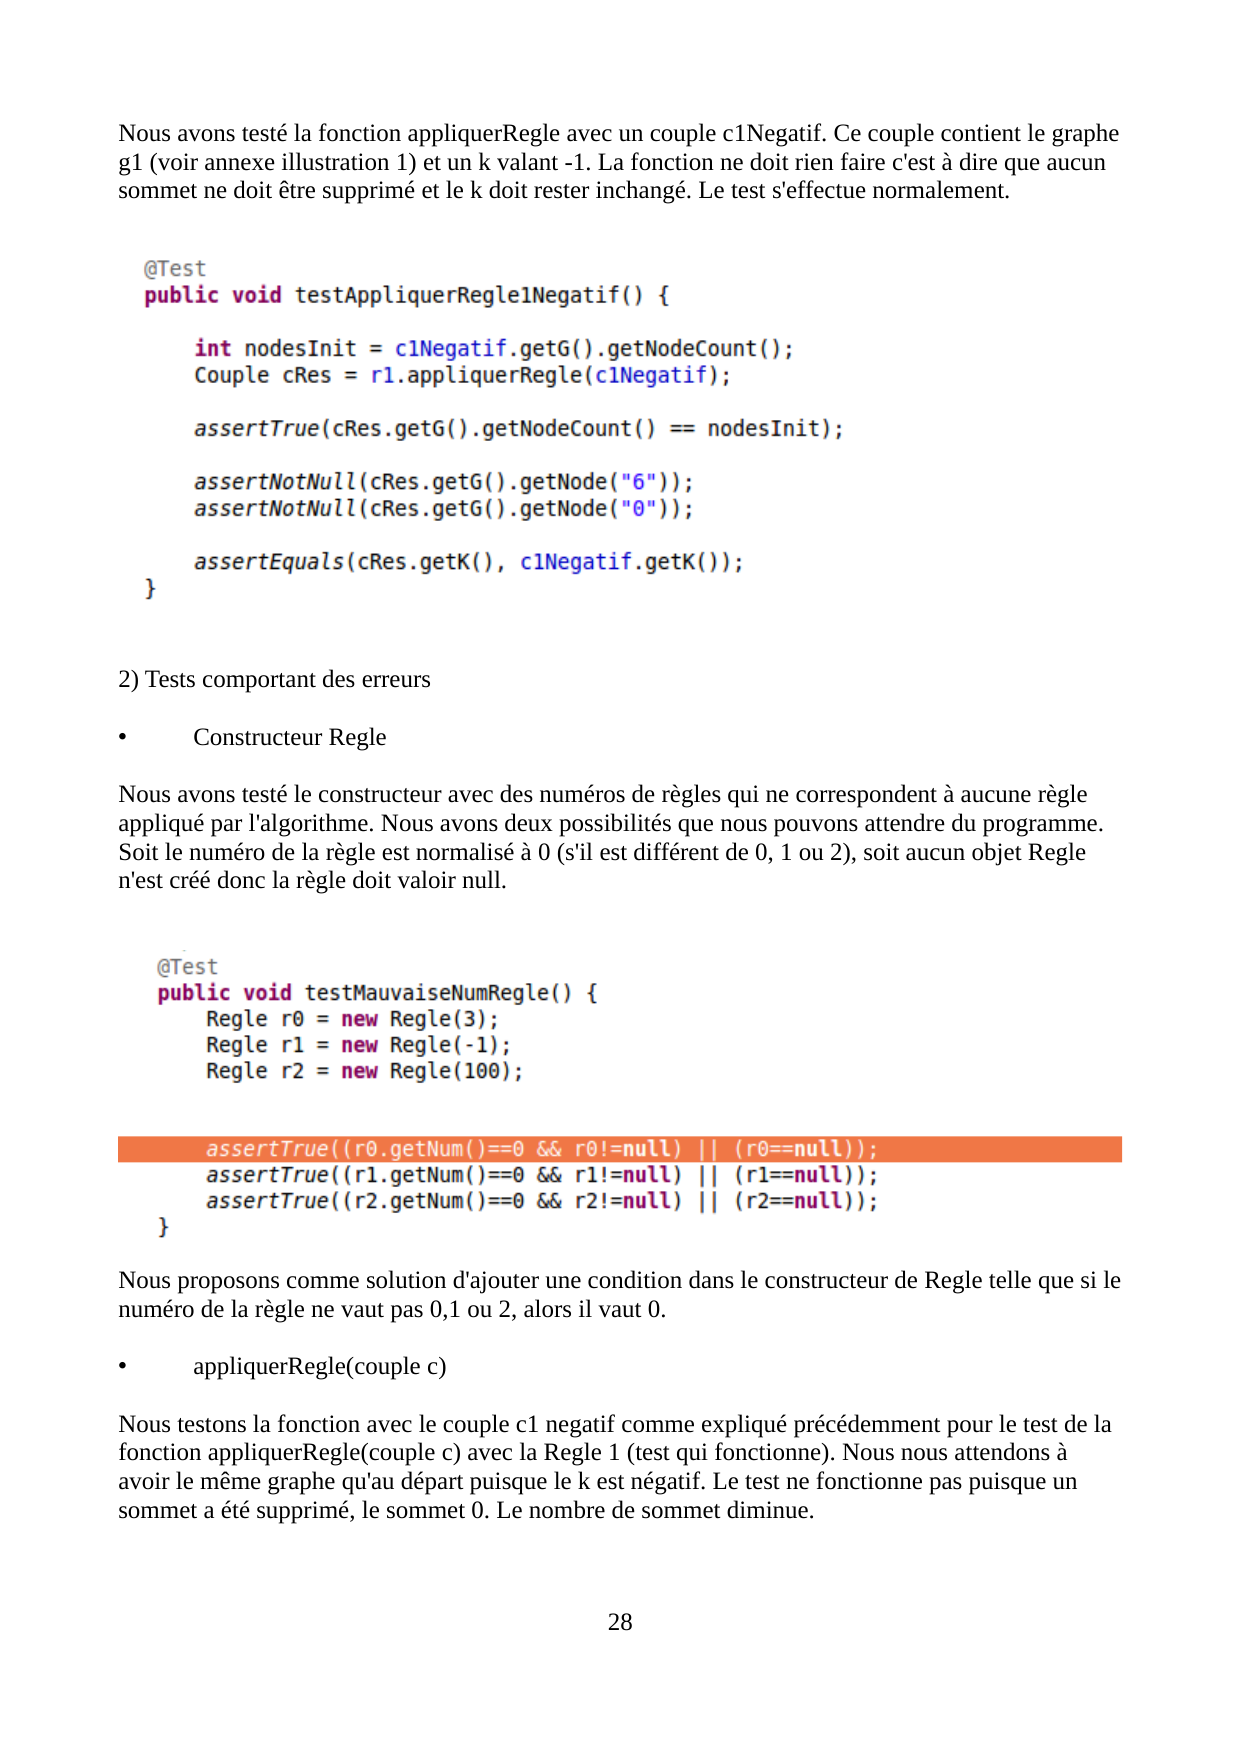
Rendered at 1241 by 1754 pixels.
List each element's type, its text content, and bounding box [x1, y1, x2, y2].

text Nous avons testé le constructeur avec des numéros de règles qui ne correspondent à aucune règle appliqué par l'algorithme. Nous avons deux possibilités que nous pouvons attendre du programme. Soit le numéro de la règle est normalisé à 0 (s'il est différent de 0, 1 ou 2), soit aucun objet Regle n'est créé donc la règle doit valoir null. [118, 779, 1122, 894]
picture [118, 256, 872, 615]
list Nous avons testé la fonction appliquerRegle avec un couple c1Negatif. Ce couple contient le graphe g1 (voir annexe illustration 1) et un k valant -1. La fonction ne doit rien faire c'est à dire que aucun sommet ne doit être supprimé et le k doit rester inchangé. Le test s'effectue normalement. [118, 118, 1122, 204]
text [118, 923, 1122, 950]
list appliquerRegle(couple c) [118, 1351, 1122, 1380]
list Nous testons la fonction avec le couple c1 negatif comme expliqué précédemment pour le test de la fonction appliquerRegle(couple c) avec la Regle 1 (test qui fonctionne). Nous nous attendons à avoir le même graphe qu'au départ puisque le k est négatif. Le test ne fonctionne pas puisque un sommet a été supprimé, le sommet 0. Le nombre de sommet diminue. [118, 1409, 1122, 1524]
text 2) Tests comportant des erreurs [118, 664, 1122, 693]
text Nous proposons comme solution d'ajouter une condition dans le constructeur de Regle telle que si le numéro de la règle ne vaut pas 0,1 ou 2, alors il vaut 0. [118, 1265, 1122, 1322]
list Constructeur Regle [118, 722, 1122, 751]
picture [118, 950, 1123, 1265]
